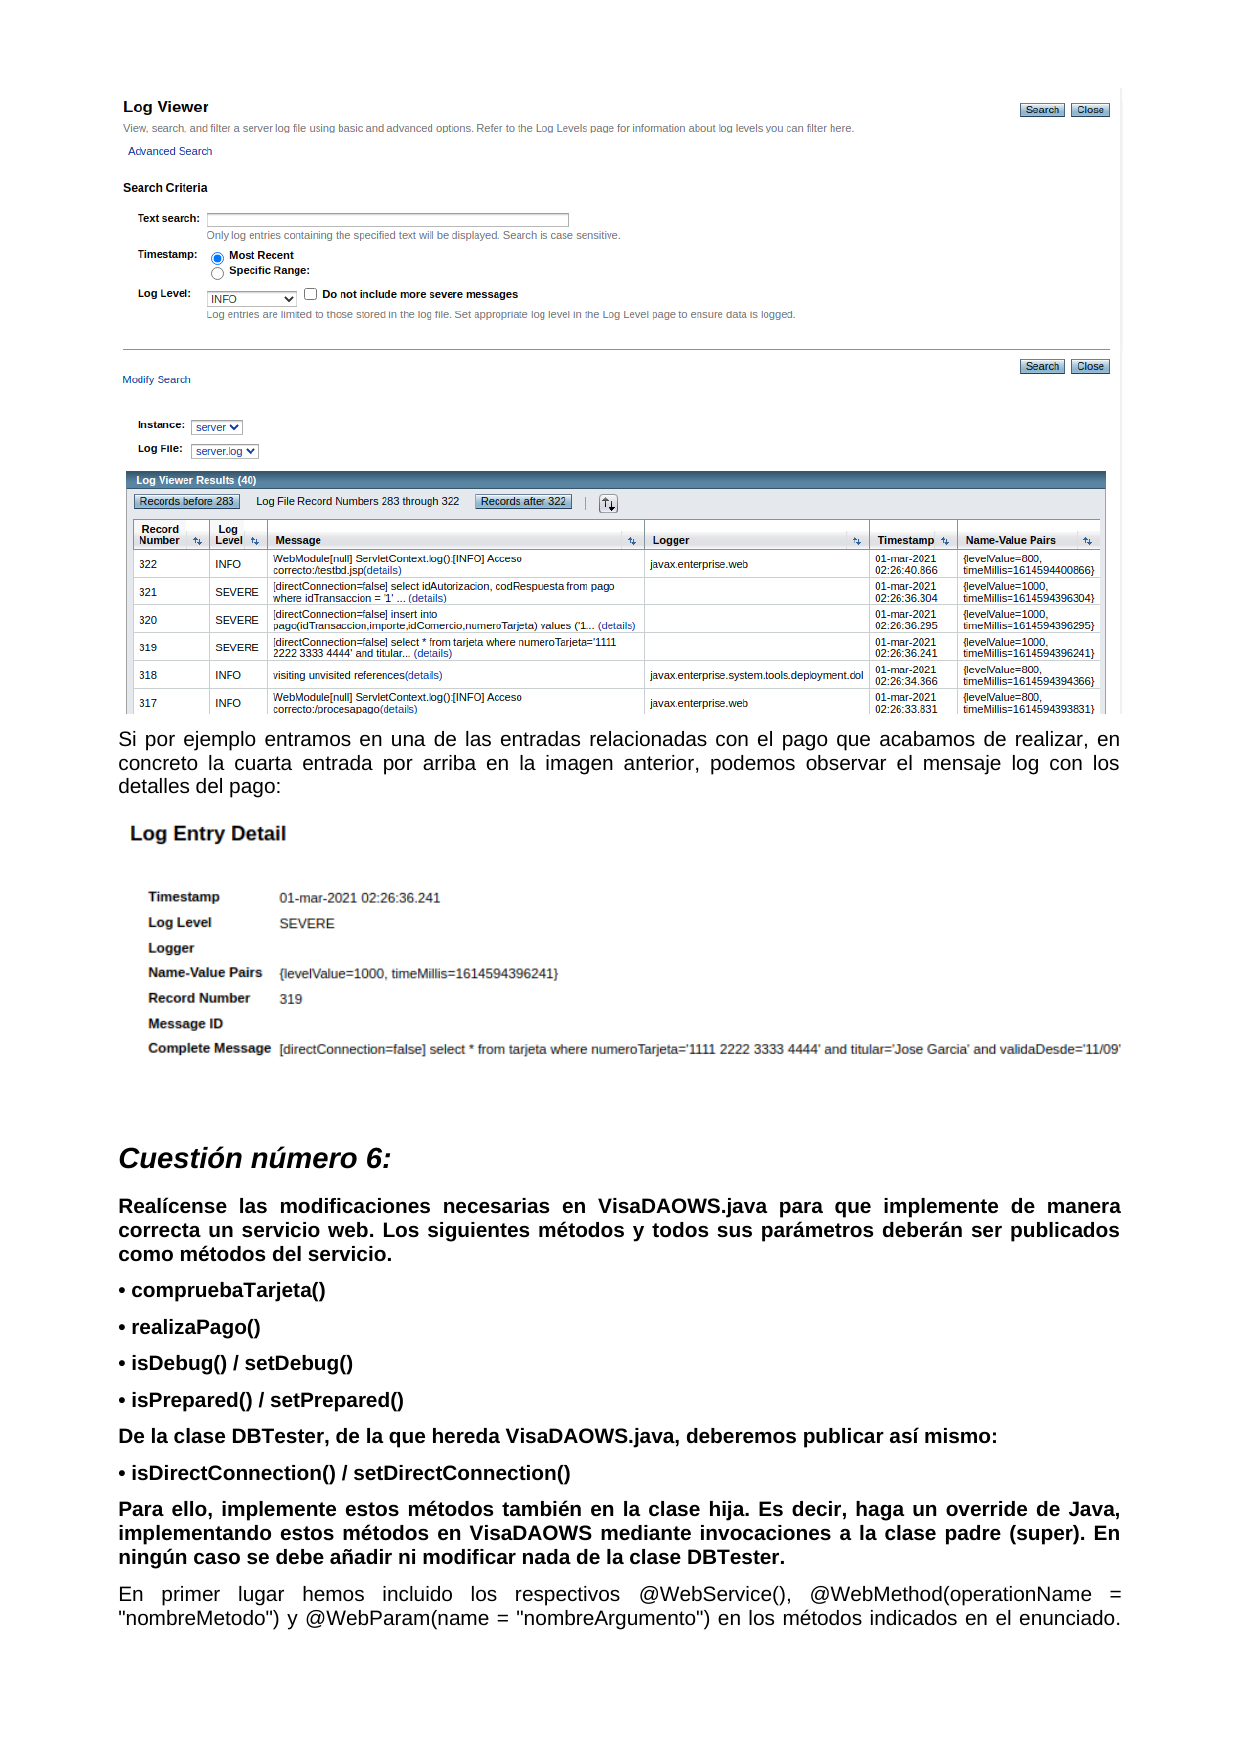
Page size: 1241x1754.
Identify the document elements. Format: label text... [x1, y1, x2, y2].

subtitle Cuestión número 6: [118, 1142, 1122, 1175]
subtitle • realizaPago() [118, 1315, 1122, 1339]
subtitle • isDebug() / setDebug() [118, 1351, 1122, 1375]
subtitle De la clase DBTester, de la que hereda VisaDAOWS.java, deberemos publicar así mismo: [118, 1424, 1122, 1448]
subtitle • isDirectConnection() / setDirectConnection() [118, 1461, 1122, 1484]
subtitle • isPrepared() / setPrepared() [118, 1388, 1122, 1412]
text Si por ejemplo entramos en una de las entradas relacionadas con el pago que acabamos de realizar, en concreto la cuarta entrada por arriba en la imagen anterior, podemos observar el mensaje log con los detalles del pago: [118, 726, 1122, 798]
subtitle Para ello, implemente estos métodos también en la clase hija. Es decir, haga un override de Java, implementando estos métodos en VisaDAOWS mediante invocaciones a la clase padre (super). En ningún caso se debe añadir ni modificar nada de la clase DBTester. [118, 1497, 1122, 1569]
picture [118, 88, 1123, 714]
subtitle En primer lugar hemos incluido los respectivos @WebService(), @WebMethod(operationName = "nombreMetodo") y @WebParam(name = "nombreArgumento") en los métodos indicados en el enunciado. [118, 1581, 1122, 1629]
subtitle • compruebaTarjeta() [118, 1278, 1122, 1302]
picture [118, 810, 1123, 1076]
subtitle Realícense las modificaciones necesarias en VisaDAOWS.java para que implemente de manera correcta un servicio web. Los siguientes métodos y todos sus parámetros deberán ser publicados como métodos del servicio. [118, 1194, 1122, 1266]
